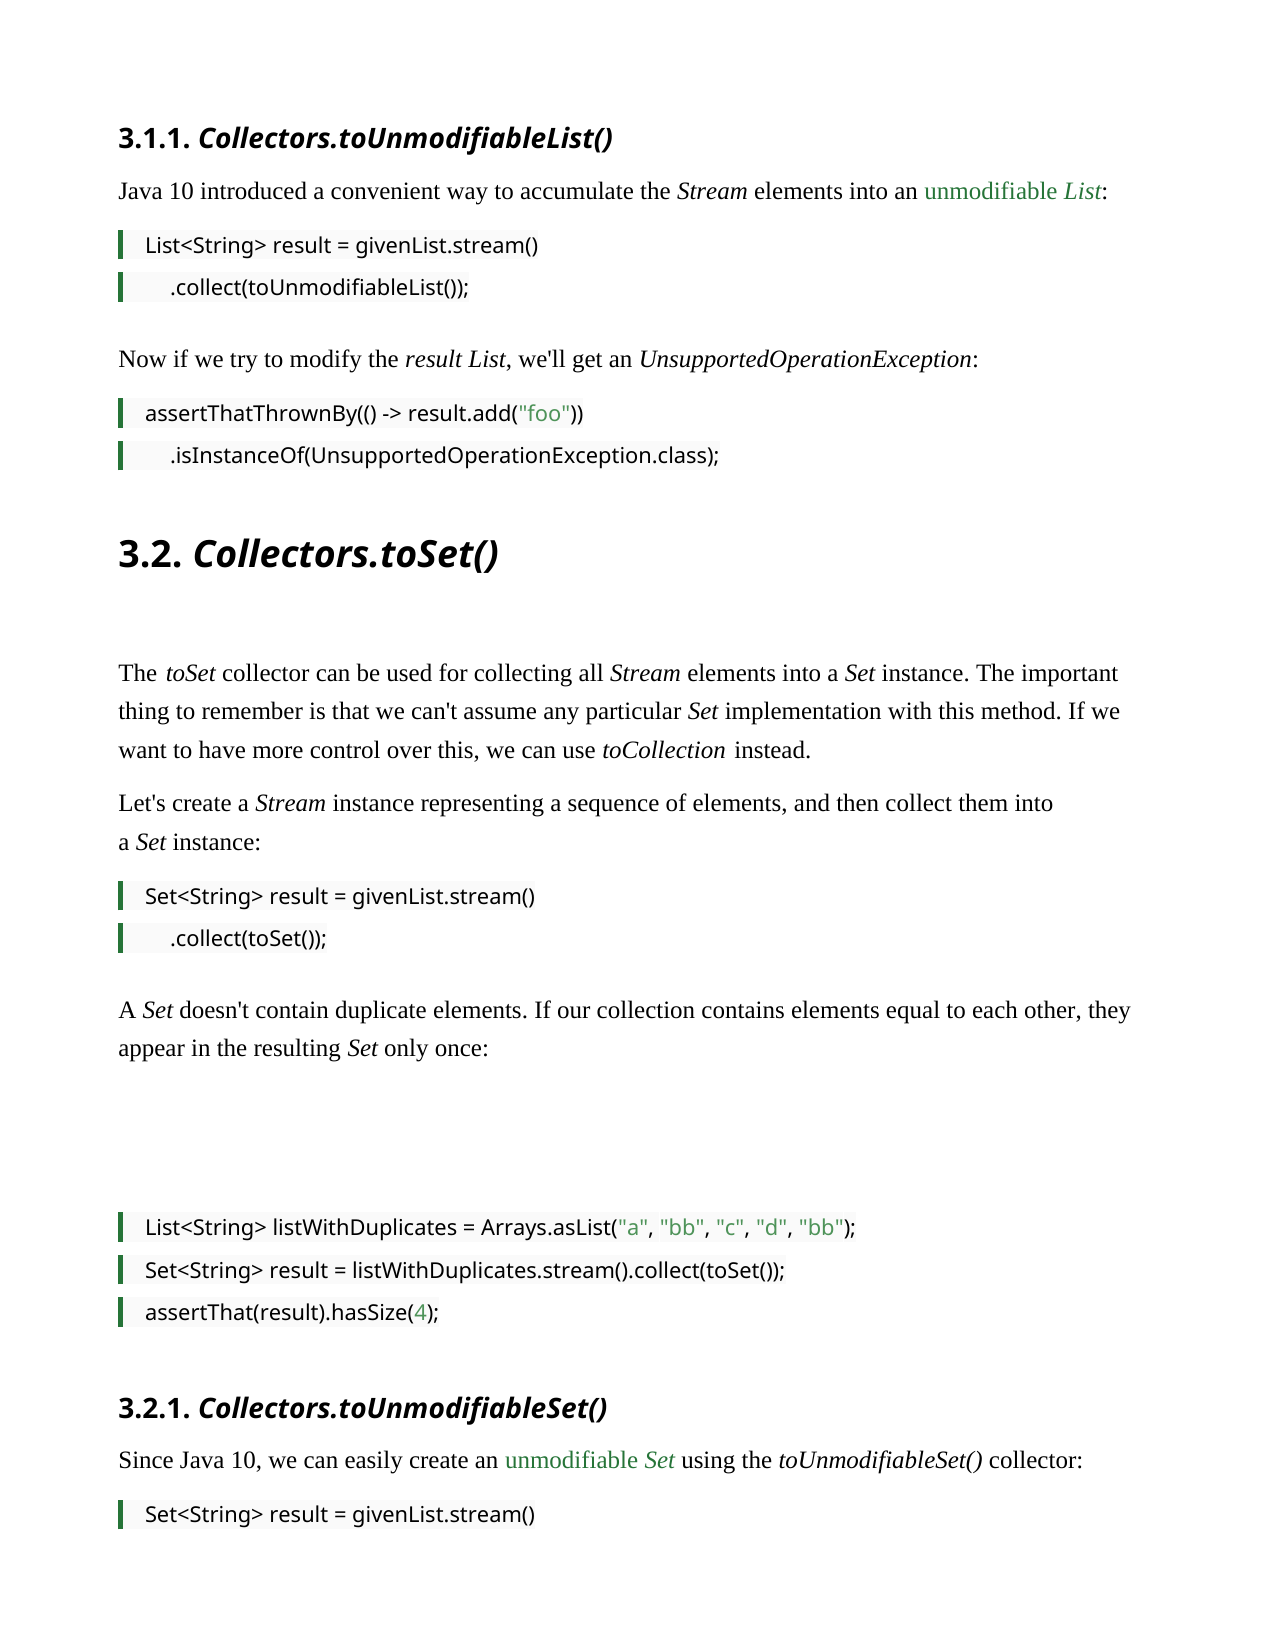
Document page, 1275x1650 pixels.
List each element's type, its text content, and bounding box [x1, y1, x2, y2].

text Set<String> result = listWithDuplicates.stream().collect(toSet()); [123, 1255, 1157, 1284]
text Now if we try to modify the result List, we'll get an UnsupportedOperationException: [118, 344, 1157, 373]
text .collect(toSet()); [123, 923, 1157, 953]
subtitle 3.2. Collectors.toSet() [118, 527, 1157, 578]
text Java 10 introduced a convenient way to accumulate the Stream elements into an unmodifiable List: [118, 176, 1157, 204]
text Set<String> result = givenList.stream() [118, 1499, 1157, 1529]
text The toSet collector can be used for collecting all Stream elements into a Set instance. The important thing to remember is that we can't assume any particular Set implementation with this method. If we want to have more control over this, we can use toCollection instead. [118, 658, 1157, 763]
subtitle 3.1.1. Collectors.toUnmodifiableList() [118, 118, 1157, 156]
text List<String> listWithDuplicates = Arrays.asList("a", "bb", "c", "d", "bb"); [123, 1212, 1157, 1242]
text assertThat(result).hasSize(4); [123, 1297, 1157, 1327]
text A Set doesn't contain duplicate elements. If our collection contains elements equal to each other, they appear in the resulting Set only once: [118, 995, 1157, 1062]
text Set<String> result = givenList.stream() [123, 881, 1157, 910]
text .collect(toUnmodifiableList()); [123, 272, 1157, 302]
text .isInstanceOf(UnsupportedOperationException.class); [123, 441, 1157, 470]
text assertThatThrownBy(() -> result.add("foo")) [123, 398, 1157, 428]
text Let's create a Stream instance representing a sequence of elements, and then collect them into a Set instance: [118, 788, 1157, 856]
text List<String> result = givenList.stream() [123, 230, 1157, 259]
subtitle 3.2.1. Collectors.toUnmodifiableSet() [118, 1388, 1157, 1426]
text Since Java 10, we can easily create an unmodifiable Set using the toUnmodifiableSet() collector: [118, 1446, 1157, 1474]
